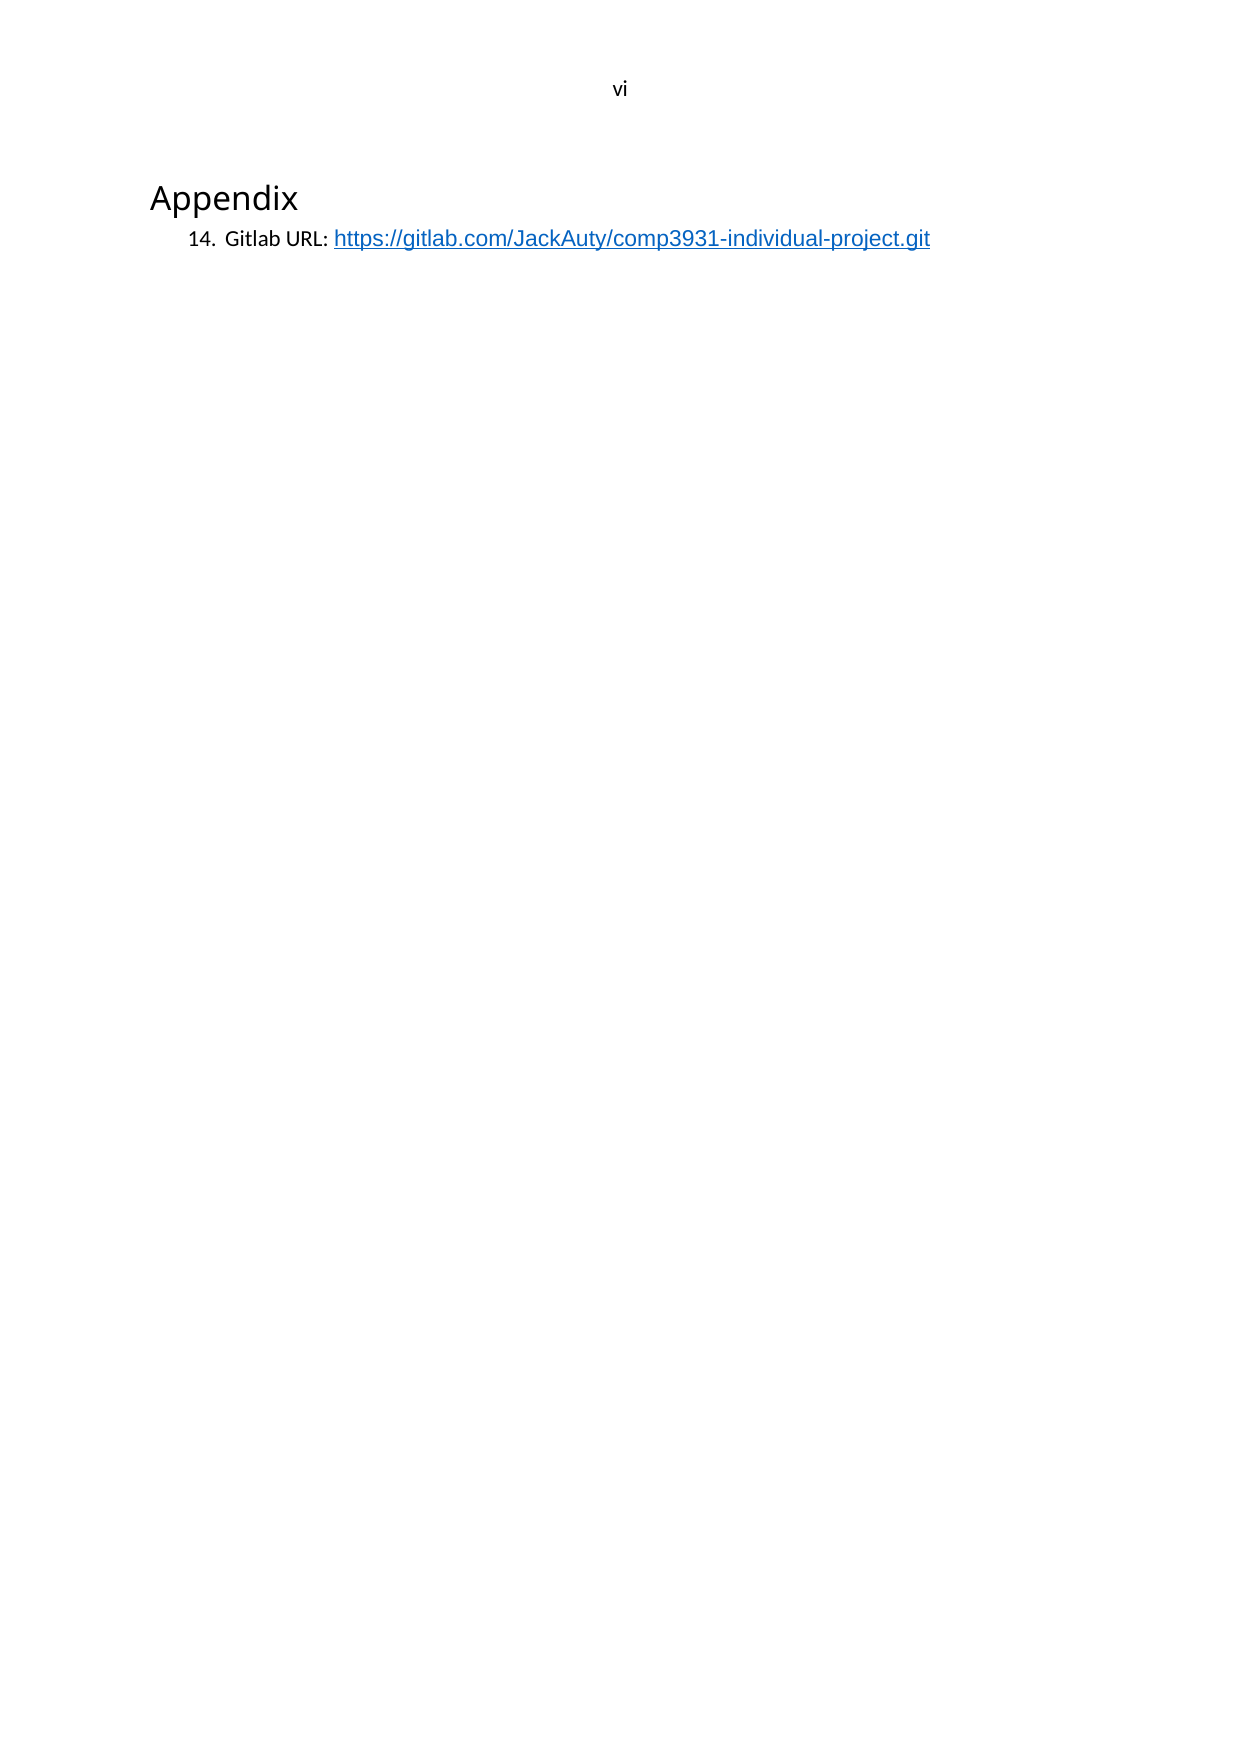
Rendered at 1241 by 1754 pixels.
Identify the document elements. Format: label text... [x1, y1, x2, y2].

subtitle Appendix [150, 175, 1090, 220]
list Gitlab URL: https://gitlab.com/JackAuty/comp3931-individual-project.git [187, 224, 1090, 252]
